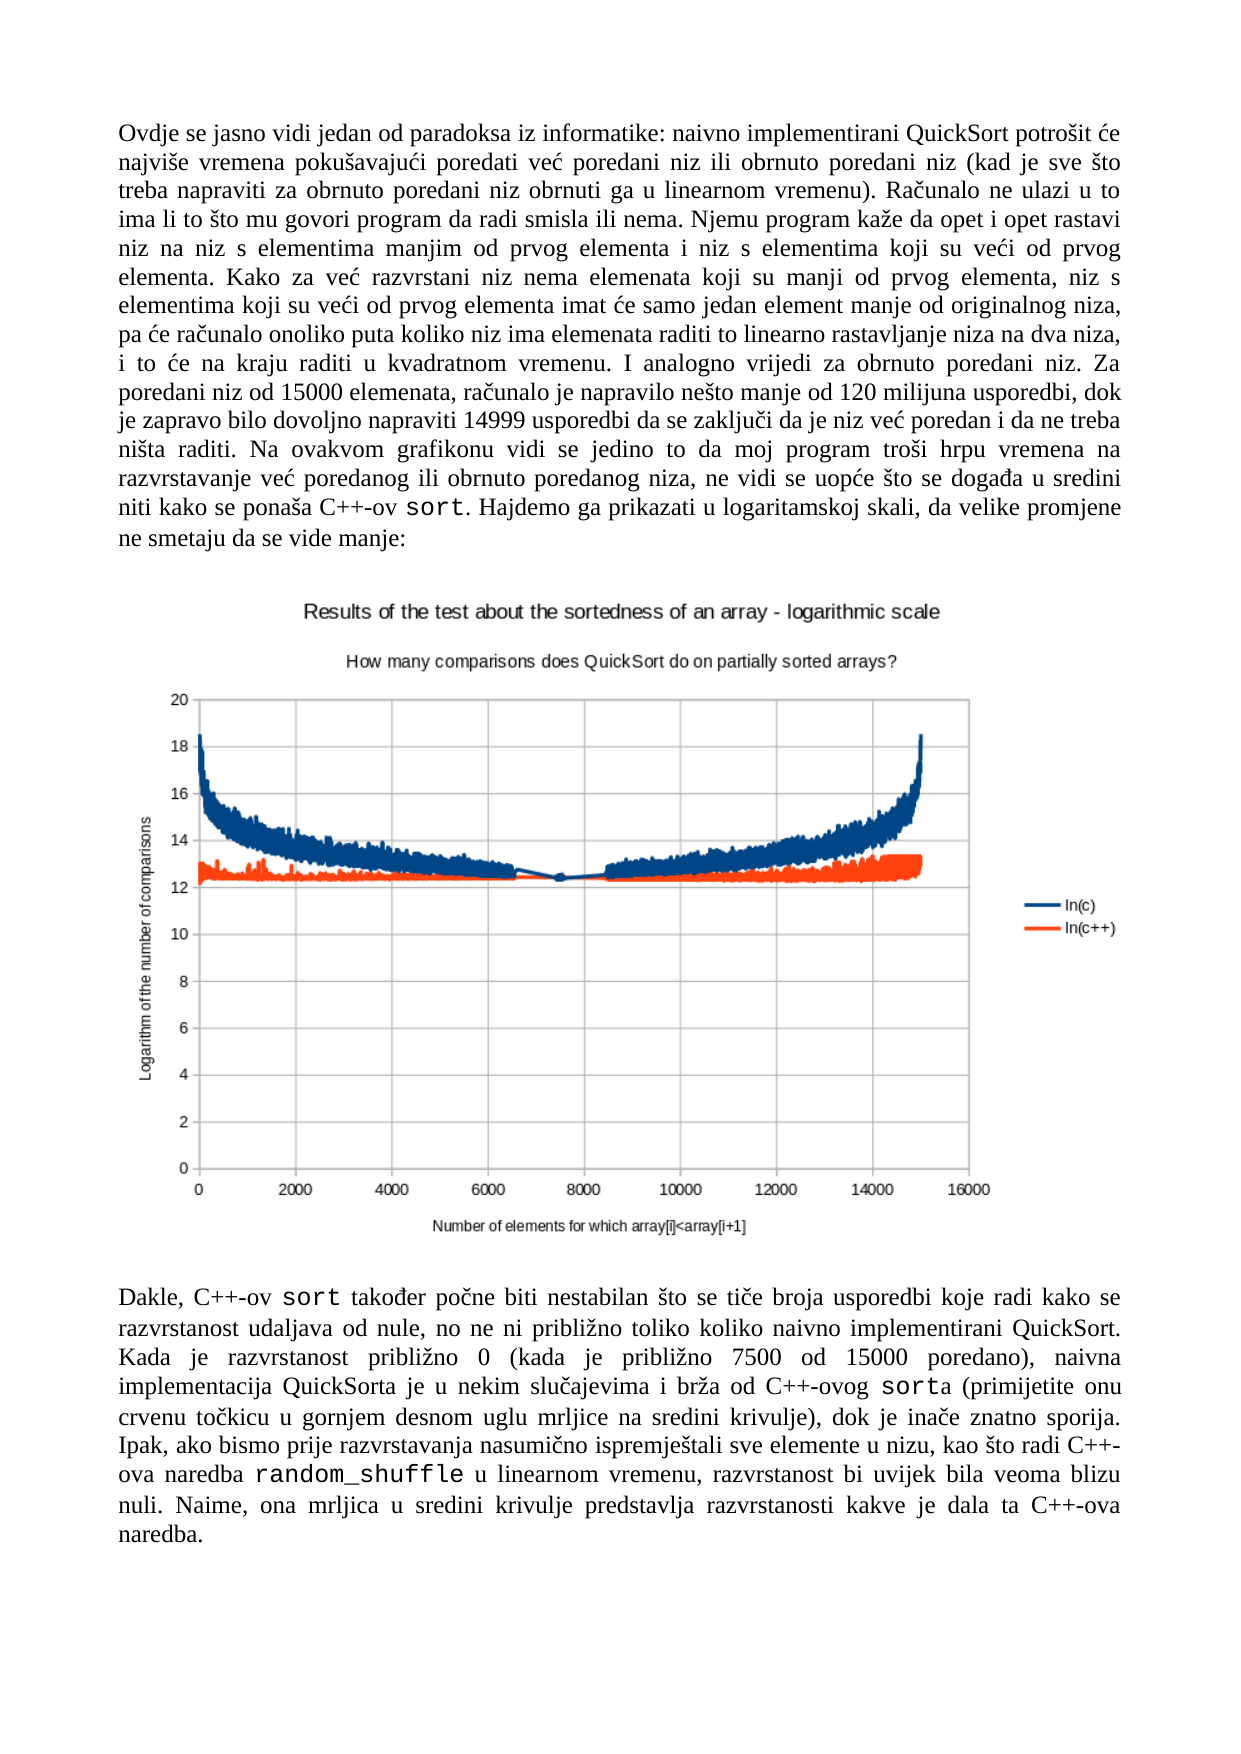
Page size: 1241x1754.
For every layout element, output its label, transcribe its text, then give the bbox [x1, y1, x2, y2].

text Dakle, C++-ov sort također počne biti nestabilan što se tiče broja usporedbi koje radi kako se razvrstanost udaljava od nule, no ne ni približno toliko koliko naivno implementirani QuickSort. Kada je razvrstanost približno 0 (kada je približno 7500 od 15000 poredano), naivna implementacija QuickSorta je u nekim slučajevima i brža od C++-ovog sorta (primijetite onu crvenu točkicu u gornjem desnom uglu mrljice na sredini krivulje), dok je inače znatno sporija. Ipak, ako bismo prije razvrstavanja nasumično ispremještali sve elemente u nizu, kao što radi C++-ova naredba random_shuffle u linearnom vremenu, razvrstanost bi uvijek bila veoma blizu nuli. Naime, ona mrljica u sredini krivulje predstavlja razvrstanosti kakve je dala ta C++-ova naredba. [118, 1282, 1122, 1547]
text Ovdje se jasno vidi jedan od paradoksa iz informatike: naivno implementirani QuickSort potrošit će najviše vremena pokušavajući poredati već poredani niz ili obrnuto poredani niz (kad je sve što treba napraviti za obrnuto poredani niz obrnuti ga u linearnom vremenu). Računalo ne ulazi u to ima li to što mu govori program da radi smisla ili nema. Njemu program kaže da opet i opet rastavi niz na niz s elementima manjim od prvog elementa i niz s elementima koji su veći od prvog elementa. Kako za već razvrstani niz nema elemenata koji su manji od prvog elementa, niz s elementima koji su veći od prvog elementa imat će samo jedan element manje od originalnog niza, pa će računalo onoliko puta koliko niz ima elemenata raditi to linearno rastavljanje niza na dva niza, i to će na kraju raditi u kvadratnom vremenu. I analogno vrijedi za obrnuto poredani niz. Za poredani niz od 15000 elemenata, računalo je napravilo nešto manje od 120 milijuna usporedbi, dok je zapravo bilo dovoljno napraviti 14999 usporedbi da se zaključi da je niz već poredan i da ne treba ništa raditi. Na ovakvom grafikonu vidi se jedino to da moj program troši hrpu vremena na razvrstavanje već poredanog ili obrnuto poredanog niza, ne vidi se uopće što se događa u sredini niti kako se ponaša C++-ov sort. Hajdemo ga prikazati u logaritamskoj skali, da velike promjene ne smetaju da se vide manje: [118, 118, 1122, 551]
picture [118, 580, 1123, 1254]
